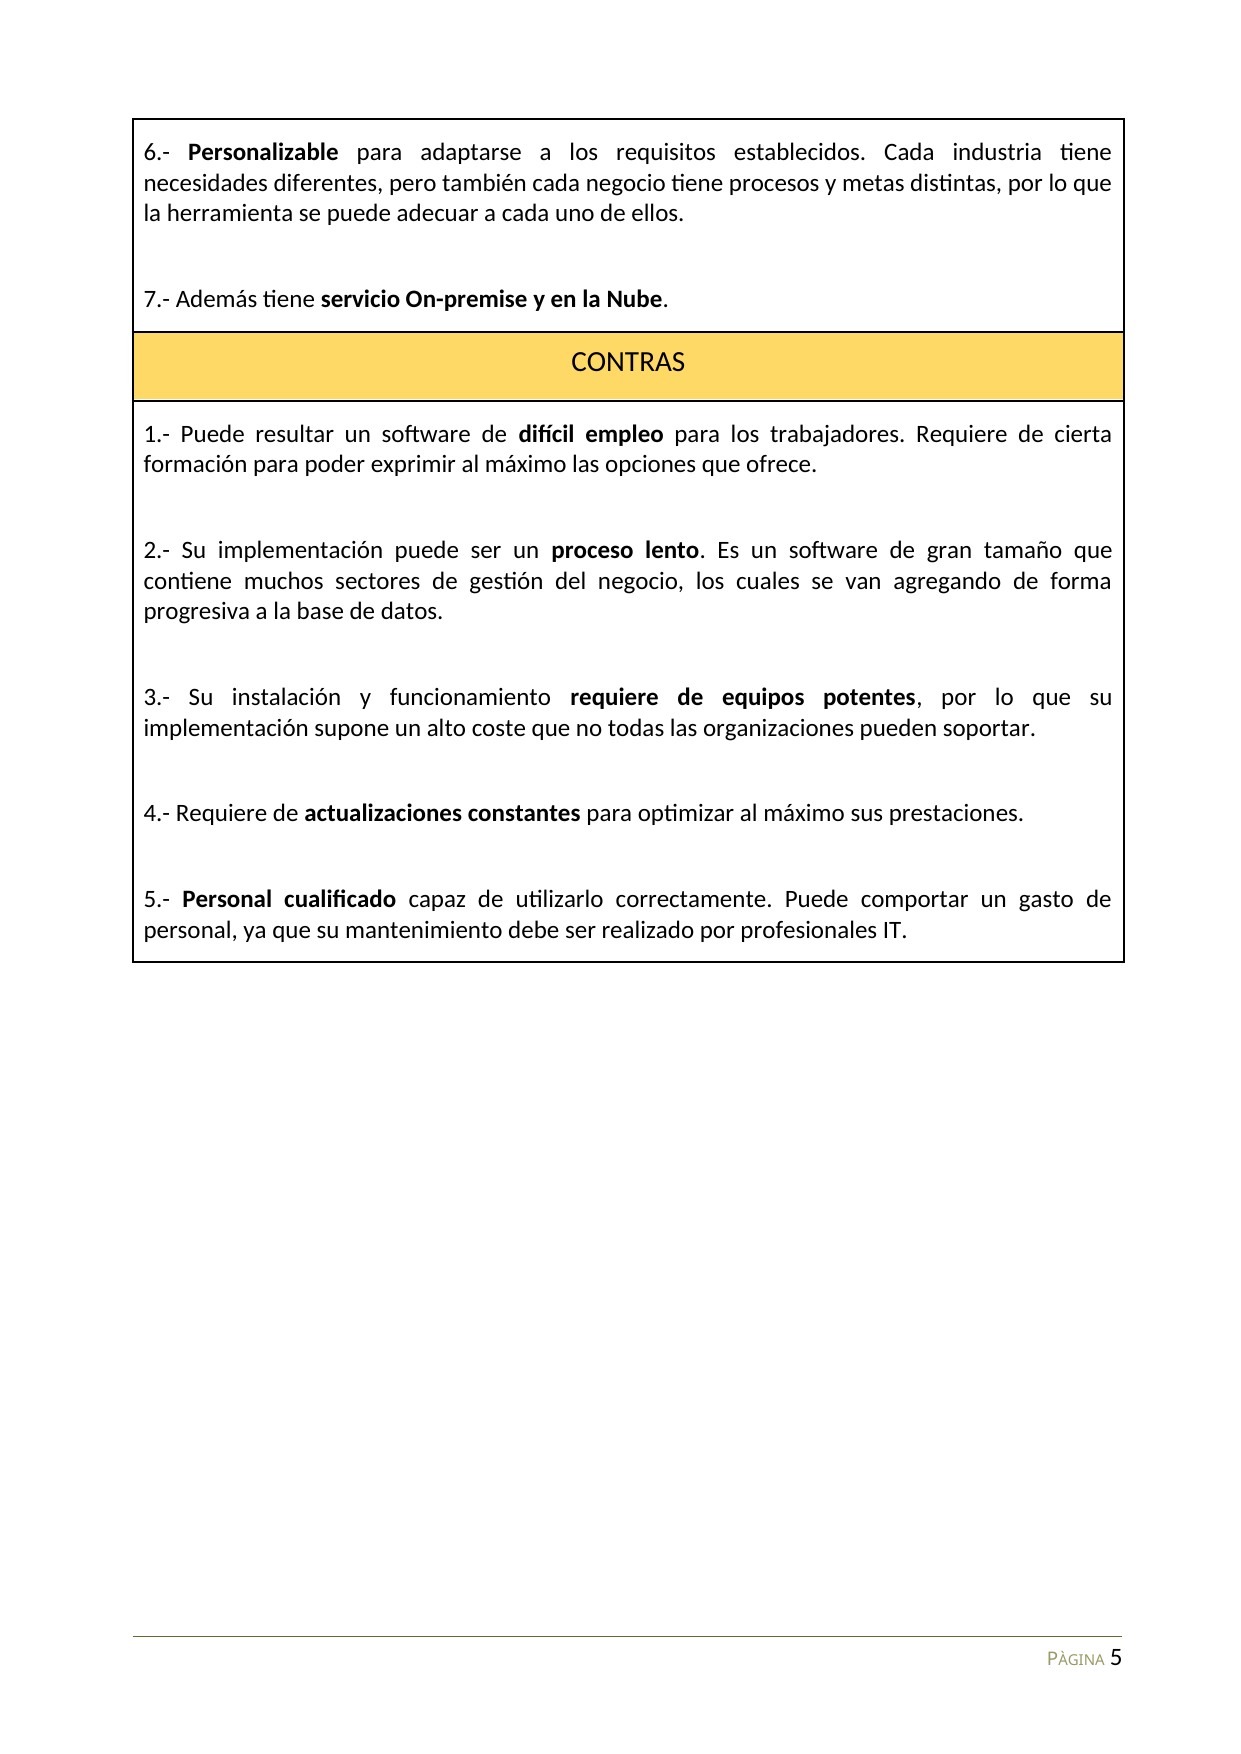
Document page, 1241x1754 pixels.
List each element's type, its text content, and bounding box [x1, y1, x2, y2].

table_cell 6.- Personalizable para adaptarse a los requisitos establecidos. Cada industria tiene necesidades diferentes, pero también cada negocio tiene procesos y metas distintas, por lo que la herramienta se puede adecuar a cada uno de ellos. 7.- Además tiene servicio On-premise y en la Nube. [134, 120, 1123, 331]
table_cell CONTRAS [134, 333, 1123, 399]
table_cell 1.- Puede resultar un software de difícil empleo para los trabajadores. Requiere de cierta formación para poder exprimir al máximo las opciones que ofrece. 2.- Su implementación puede ser un proceso lento. Es un software de gran tamaño que contiene muchos sectores de gestión del negocio, los cuales se van agregando de forma progresiva a la base de datos. 3.- Su instalación y funcionamiento requiere de equipos potentes, por lo que su implementación supone un alto coste que no todas las organizaciones pueden soportar. 4.- Requiere de actualizaciones constantes para optimizar al máximo sus prestaciones. 5.- Personal cualificado capaz de utilizarlo correctamente. Puede comportar un gasto de personal, ya que su mantenimiento debe ser realizado por profesionales IT. [134, 402, 1123, 961]
